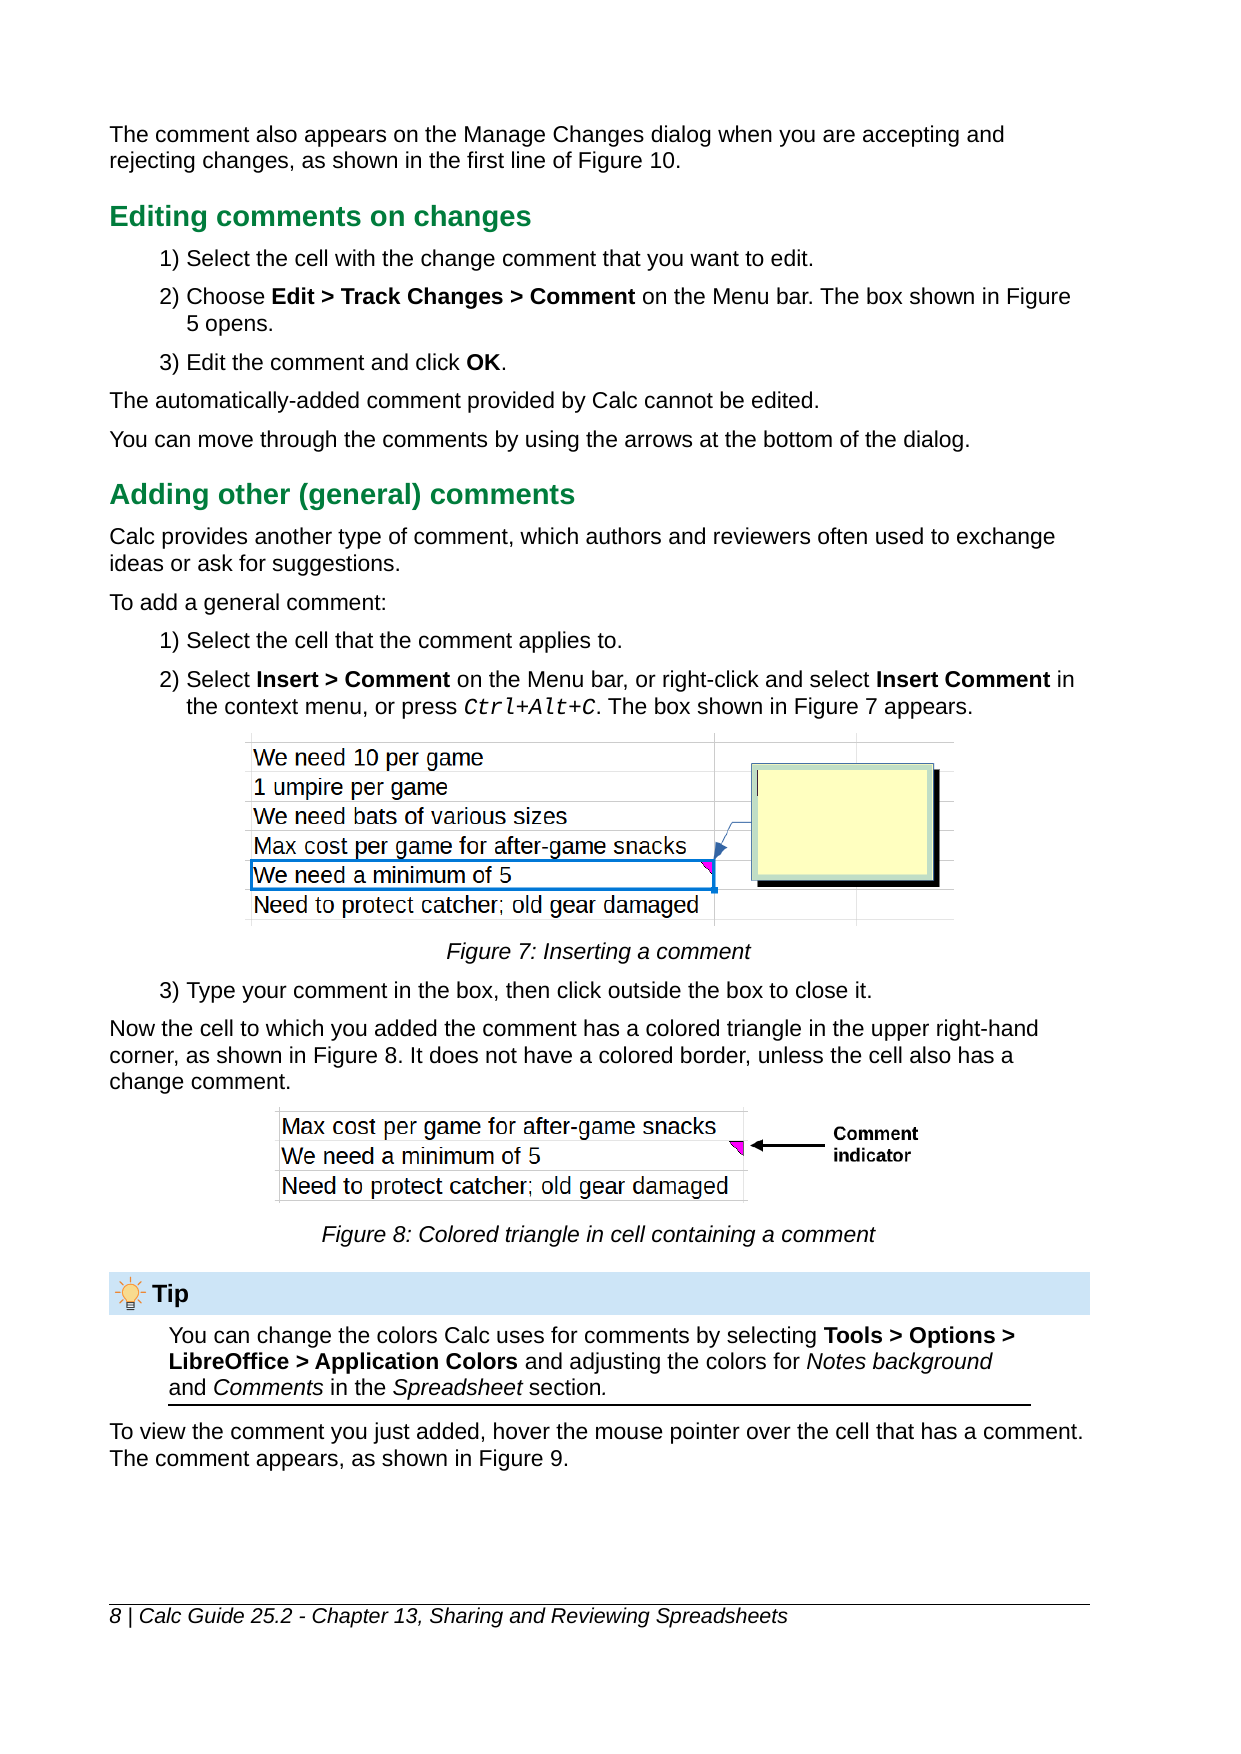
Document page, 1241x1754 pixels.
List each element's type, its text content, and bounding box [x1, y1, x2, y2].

text The comment also appears on the Manage Changes dialog when you are accepting and rejecting changes, as shown in the first line of Figure 10. [109, 121, 1090, 174]
text Now the cell to which you added the comment has a colored triangle in the upper right-hand corner, as shown in Figure 8. It does not have a colored border, unless the cell also has a change comment. [109, 1015, 1090, 1094]
text The automatically-added comment provided by Calc cannot be edited. [109, 387, 1090, 414]
list Edit the comment and click OK. [186, 348, 1090, 375]
text Figure 7: Inserting a comment [245, 938, 954, 964]
picture [274, 1107, 925, 1203]
text Figure 8: Colored triangle in cell containing a comment [275, 1221, 924, 1248]
list Choose Edit > Track Changes > Comment on the Menu bar. The box shown in Figure 5 opens. [186, 283, 1090, 336]
text You can change the colors Calc uses for comments by selecting Tools > Options > LibreOffice > Application Colors and adjusting the colors for Notes background and Comments in the Spreadsheet section. [168, 1322, 1031, 1404]
text To view the comment you just added, hover the mouse pointer over the cell that has a comment. The comment appears, as shown in Figure 9. [109, 1418, 1090, 1471]
list Type your comment in the box, then click outside the box to close it. [186, 977, 1090, 1003]
subtitle Editing comments on changes [109, 198, 1090, 232]
list Select the cell that the comment applies to. [186, 627, 1090, 654]
text Calc provides another type of comment, which authors and reviewers often used to exchange ideas or ask for suggestions. [109, 523, 1090, 576]
picture [245, 733, 954, 926]
list Select Insert > Comment on the Menu bar, or right-click and select Insert Comment in the context menu, or press Ctrl+Alt+C. The box shown in Figure 7 appears. [186, 666, 1090, 721]
subtitle Tip [109, 1272, 1090, 1315]
list Select the cell with the change comment that you want to edit. [186, 244, 1090, 271]
subtitle Adding other (general) comments [109, 477, 1090, 511]
list To add a general comment: [109, 588, 1090, 615]
text You can move through the comments by using the arrows at the bottom of the dialog. [109, 426, 1090, 453]
